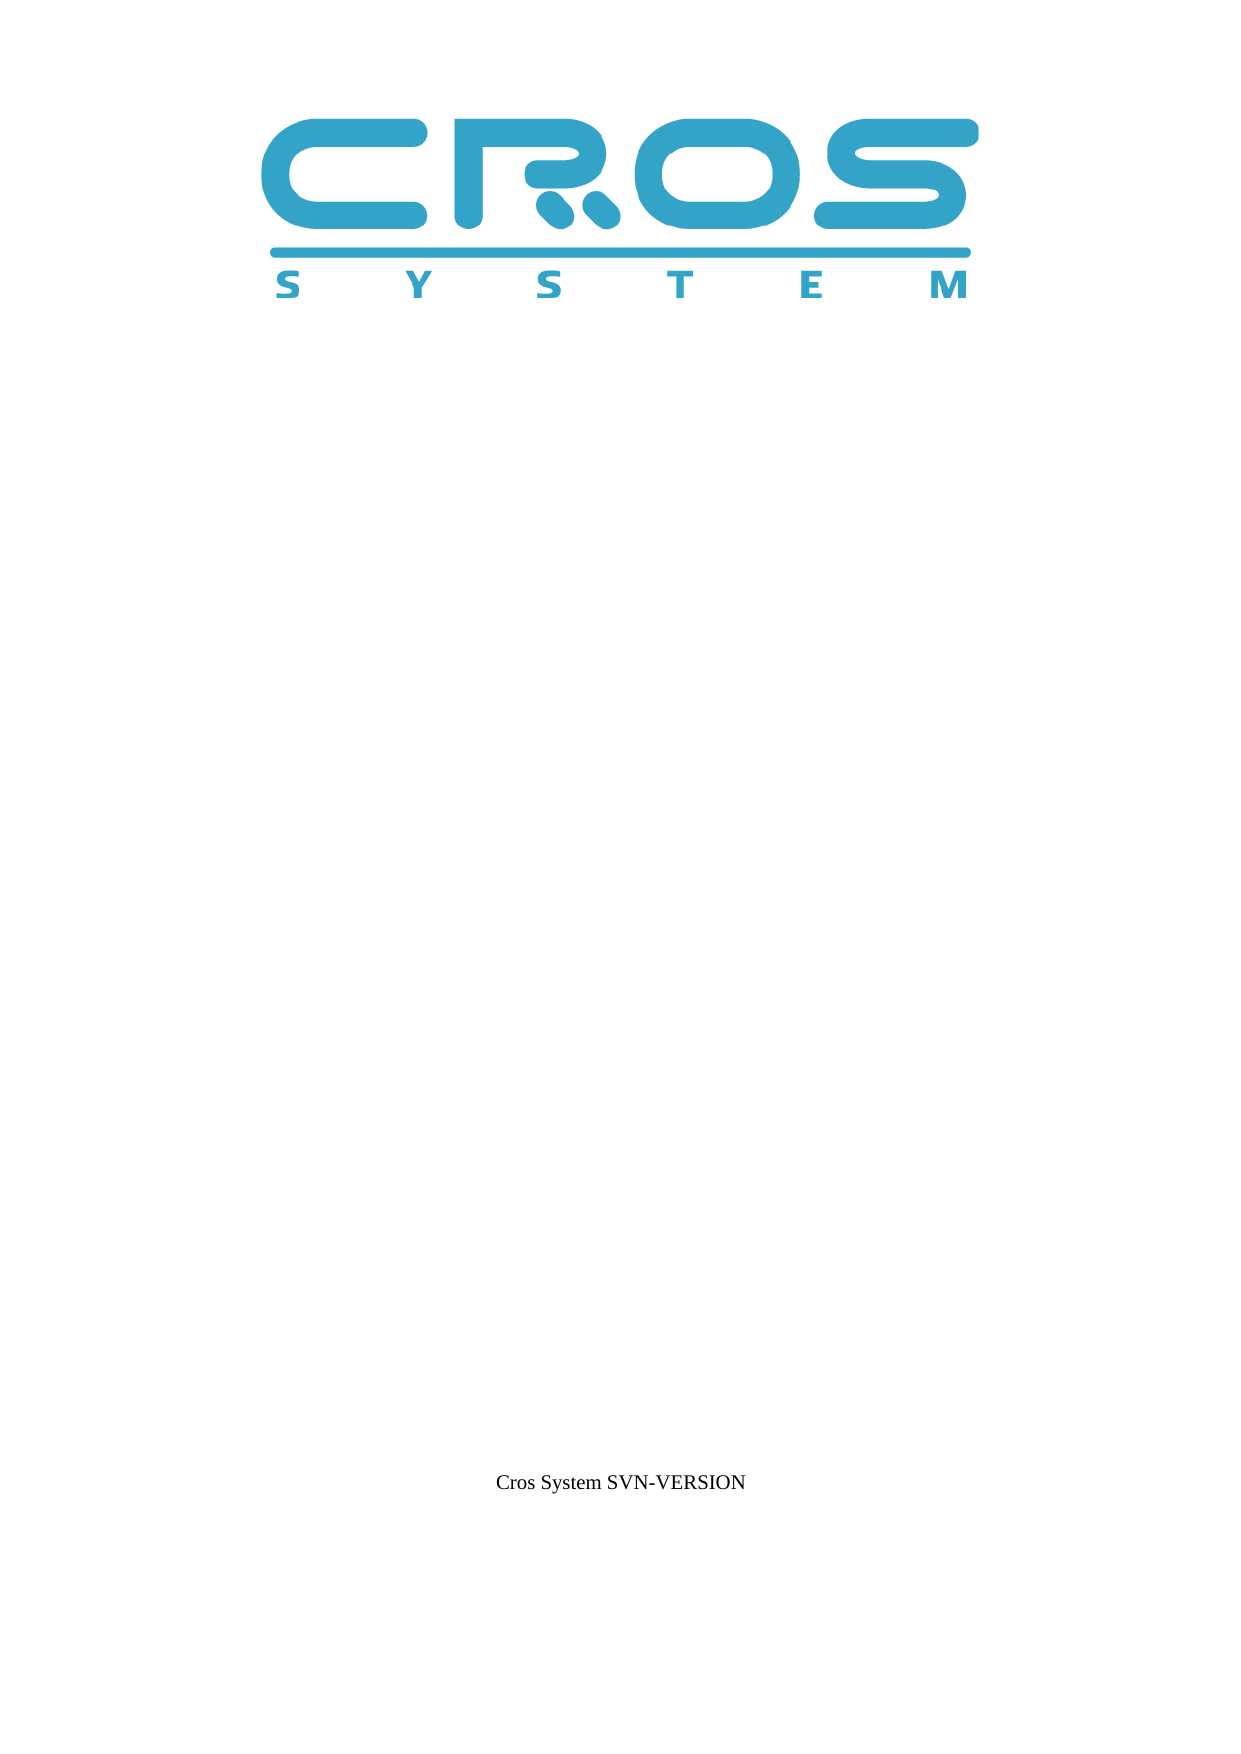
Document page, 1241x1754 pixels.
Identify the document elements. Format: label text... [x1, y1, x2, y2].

text Cros System SVN-VERSION [118, 1471, 1123, 1494]
picture [261, 118, 979, 298]
